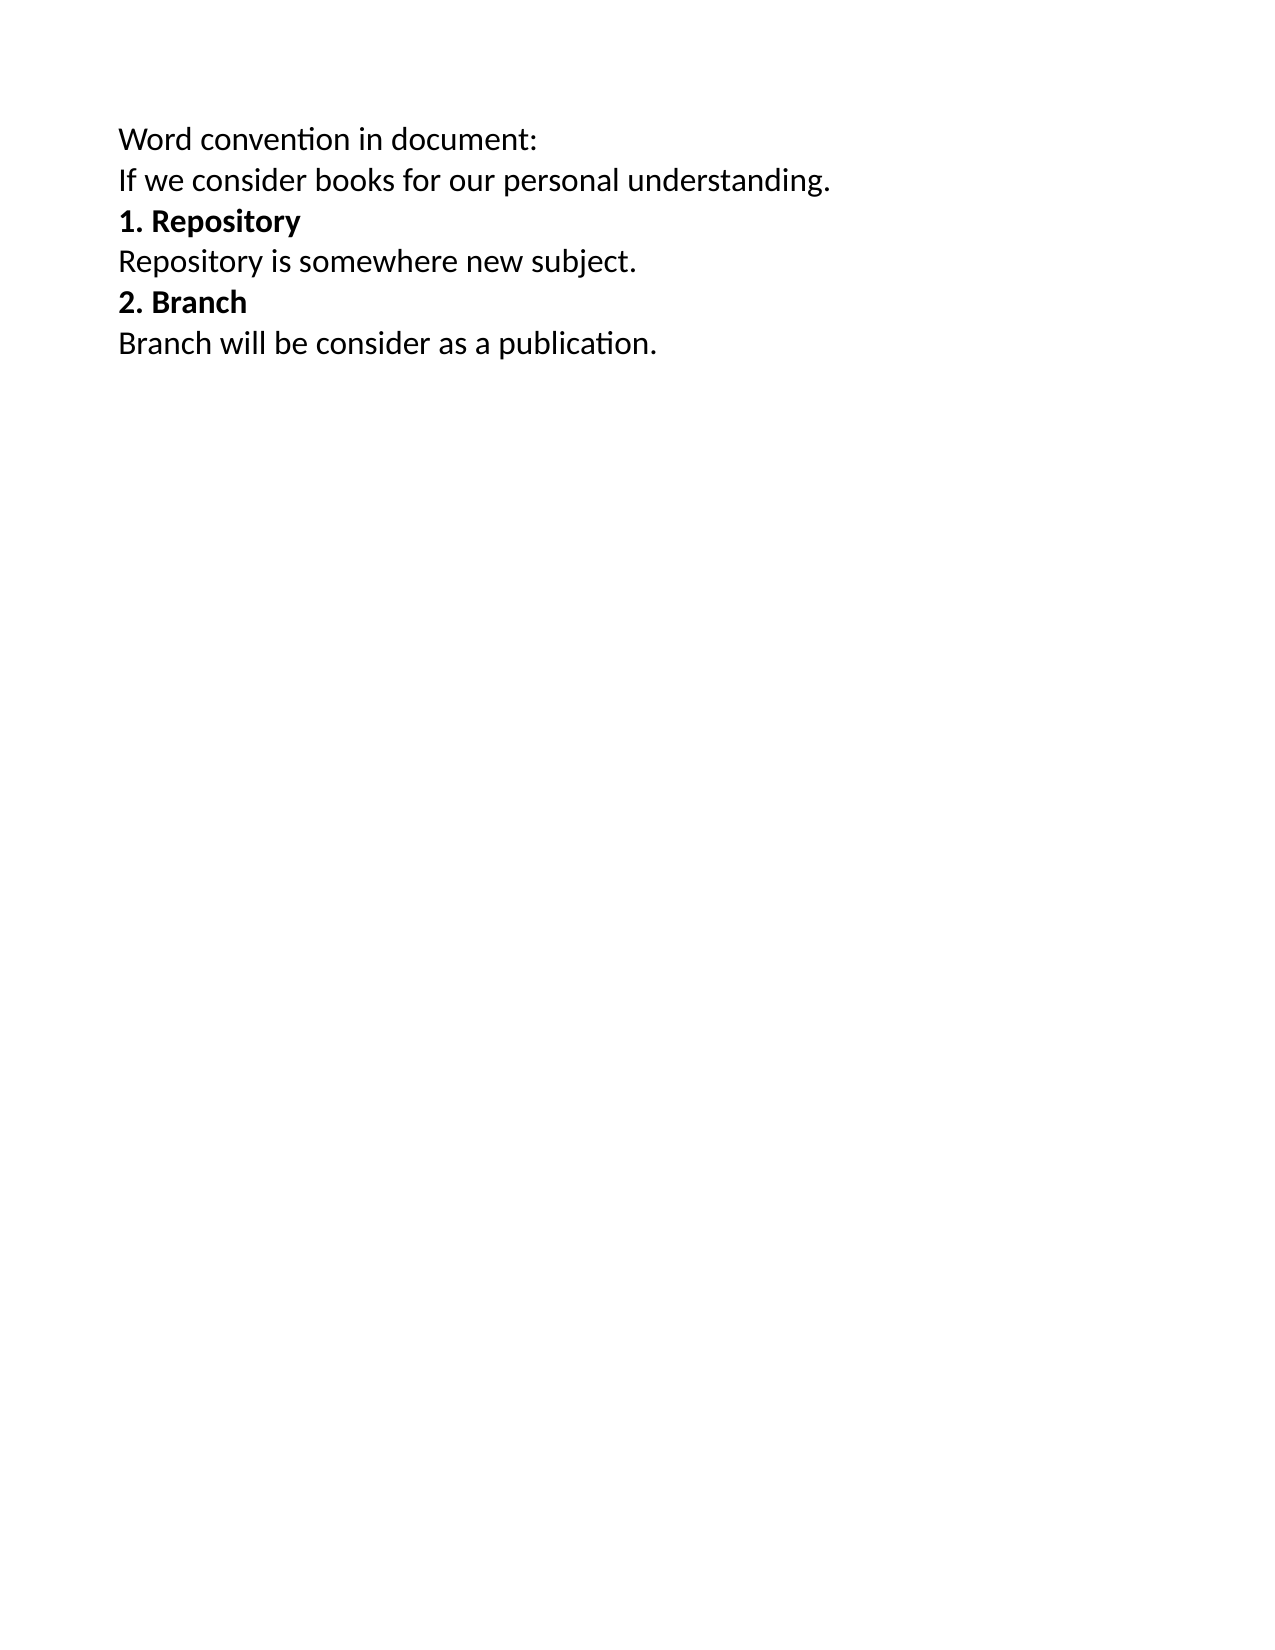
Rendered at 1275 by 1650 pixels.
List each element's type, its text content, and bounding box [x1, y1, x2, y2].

text Word convention in document: If we consider books for our personal understanding. [118, 118, 1157, 199]
text 1. Repository Repository is somewhere new subject. 2. Branch Branch will be consider as a publication. [118, 199, 1157, 444]
